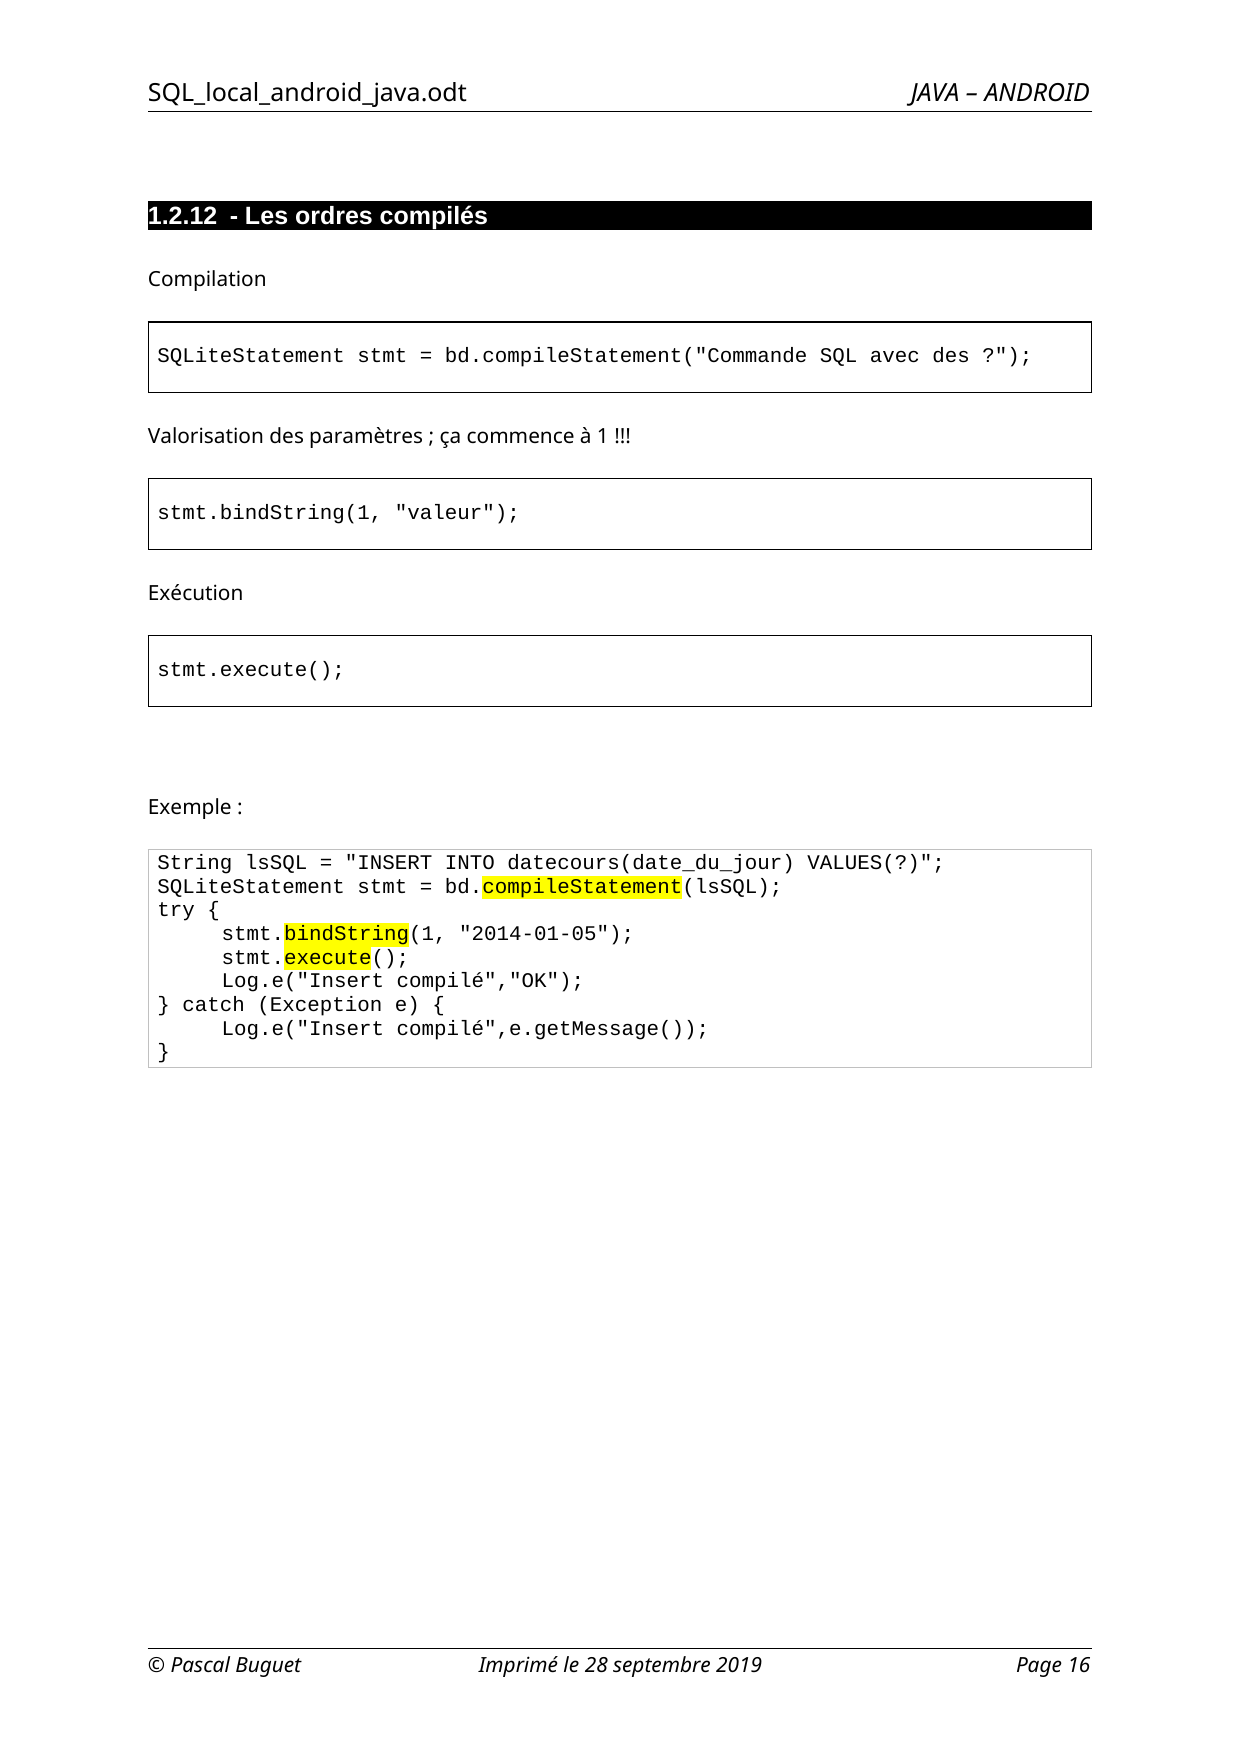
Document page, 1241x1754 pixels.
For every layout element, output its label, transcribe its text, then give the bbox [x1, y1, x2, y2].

text stmt.execute(); [149, 943, 1091, 967]
text } [149, 1038, 1091, 1067]
text Exemple : [148, 792, 1092, 821]
subtitle - Les ordres compilés [148, 201, 1092, 230]
text SQLiteStatement stmt = bd.compileStatement("Commande SQL avec des ?"); [149, 323, 1091, 392]
text } catch (Exception e) { [149, 991, 1091, 1014]
text stmt.bindString(1, "2014-01-05"); [149, 920, 1091, 943]
text Compilation [148, 264, 1092, 293]
text try { [149, 896, 1091, 920]
text Log.e("Insert compilé",e.getMessage()); [149, 1014, 1091, 1038]
text Log.e("Insert compilé","OK"); [149, 967, 1091, 991]
text stmt.bindString(1, "valeur"); [149, 479, 1091, 549]
text String lsSQL = "INSERT INTO datecours(date_du_jour) VALUES(?)"; [149, 850, 1091, 873]
text Valorisation des paramètres ; ça commence à 1 !!! [148, 421, 1092, 450]
text SQLiteStatement stmt = bd.compileStatement(lsSQL); [149, 873, 1091, 896]
text stmt.execute(); [149, 636, 1091, 706]
text Exécution [148, 578, 1092, 607]
